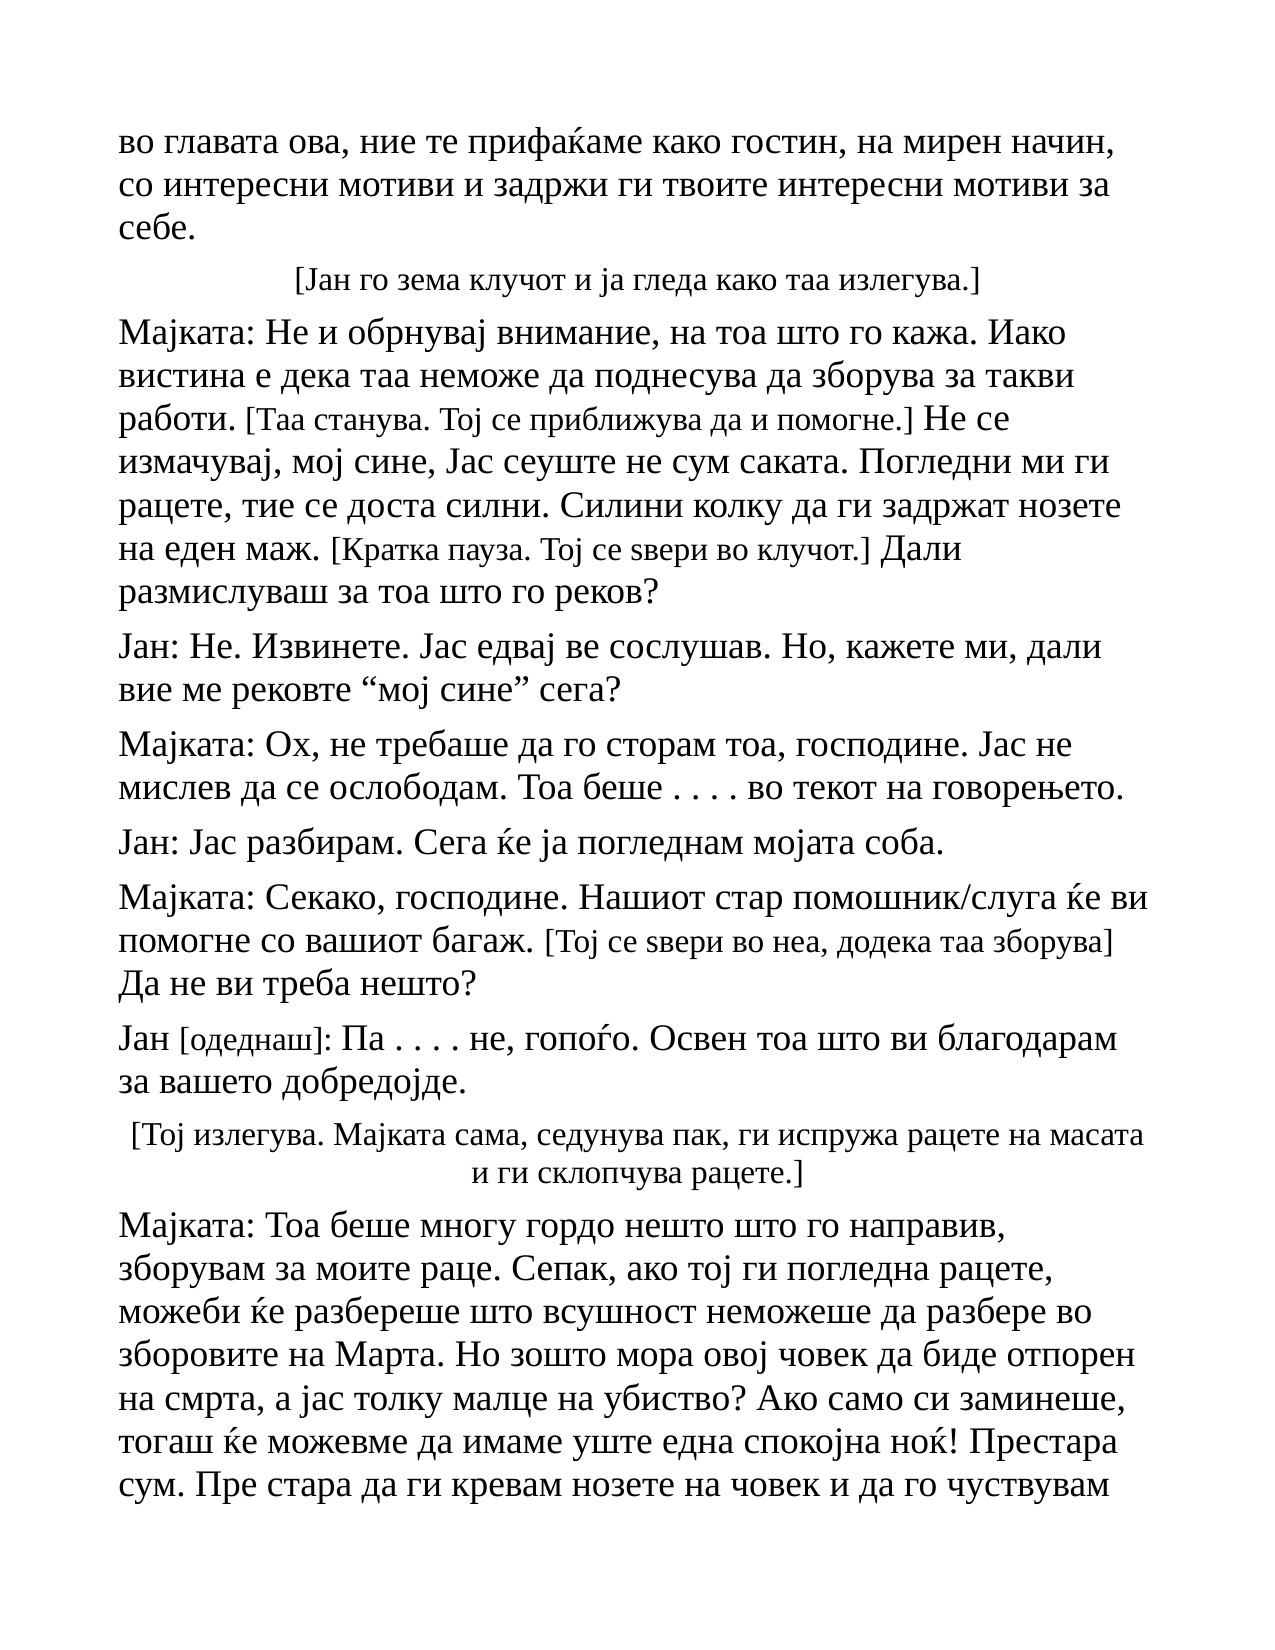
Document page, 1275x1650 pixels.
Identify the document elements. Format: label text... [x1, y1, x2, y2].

text во главата ова, ние те прифаќаме како гостин, на мирен начин, со интересни мотиви и задржи ги твоите интересни мотиви за себе. [118, 118, 1157, 247]
text Јан: Не. Извинете. Јас едвај ве сослушав. Но, кажете ми, дали вие ме рековте “мој сине” сега? [118, 623, 1157, 709]
text Мајката: Не и обрнувај внимание, на тоа што го кажа. Иако вистина е дека таа неможе да поднесува да зборува за такви работи. [Таа станува. Тој се приближува да и помогне.] Не се измачувај, мој сине, Јас сеуште не сум саката. Погледни ми ги рацете, тие се доста силни. Силини колку да ги задржат нозете на еден маж. [Кратка пауза. Тој се ѕвери во клучот.] Дали размислуваш за тоа што го реков? [118, 309, 1157, 611]
text [Тој излегува. Мајката сама, седунува пак, ги испружа рацете на масата и ги склопчува рацете.] [118, 1114, 1157, 1191]
text [Јан го зема клучот и ја гледа како таа излегува.] [118, 259, 1157, 298]
text Мајката: Ох, не требаше да го сторам тоа, господине. Јас не мислев да се ослободам. Тоа беше . . . . во текот на говорењето. [118, 721, 1157, 808]
text Јан [одеднаш]: Па . . . . не, гопоѓо. Освен тоа што ви благодарам за вашето добредојде. [118, 1016, 1157, 1102]
text Мајката: Секако, господине. Нашиот стар помошник/слуга ќе ви помогне со вашиот багаж. [Toj се ѕвери во неа, додека таа зборува] Да не ви треба нешто? [118, 874, 1157, 1004]
text Јан: Јас разбирам. Сега ќе ја погледнам мојата соба. [118, 819, 1157, 863]
text Мајката: Тоа беше многу гордо нешто што го направив, зборувам за моите раце. Сепак, ако тој ги погледна рацете, можеби ќе разбереше што всушност неможеше да разбере во зборовите на Марта. Но зошто мора овој човек да биде отпорен на смрта, а јас толку малце на убиство? Ако само си заминеше, тогаш ќе можевме да имаме уште една спокојна ноќ! Престара сум. Пре стара да ги кревам нозете на човек и да го чуствувам [118, 1202, 1157, 1504]
